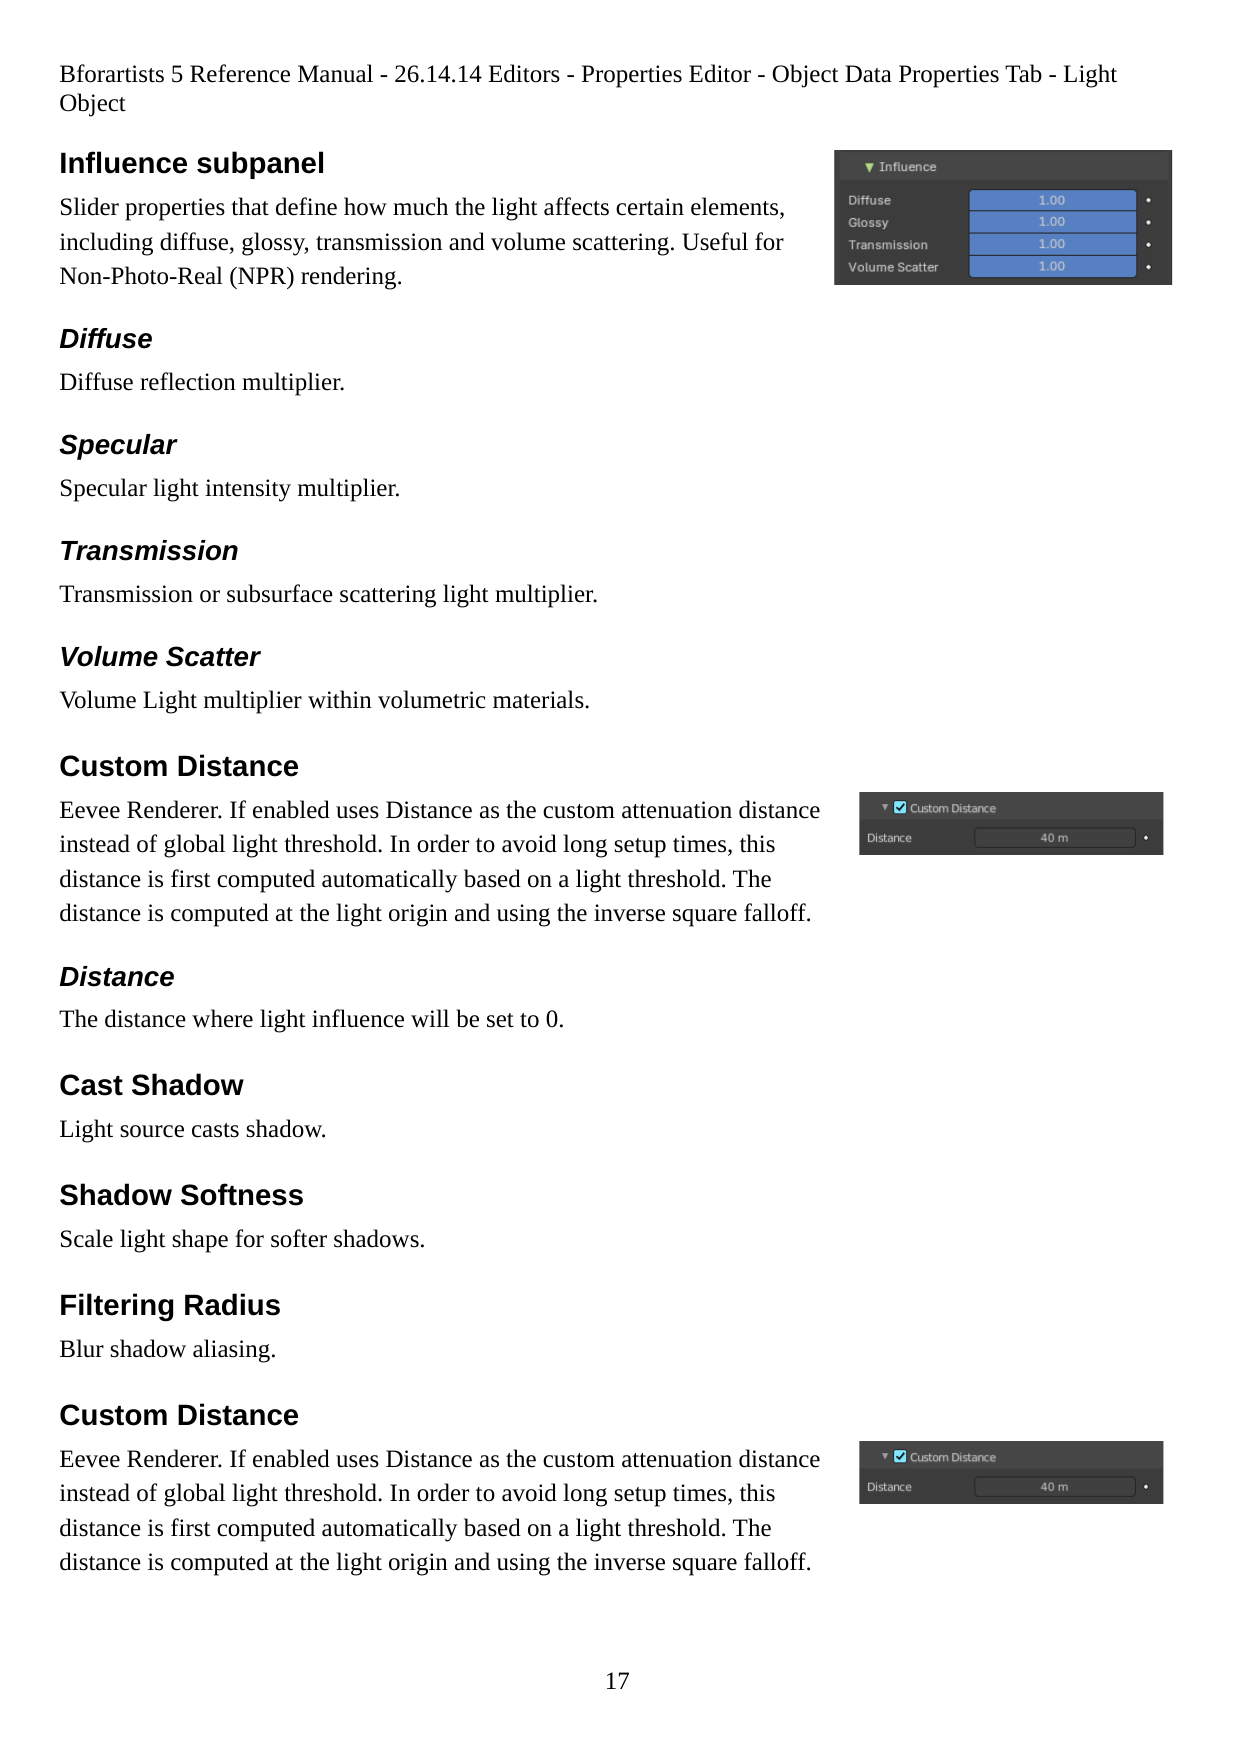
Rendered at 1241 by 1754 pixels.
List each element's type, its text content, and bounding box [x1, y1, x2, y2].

text Diffuse reflection multiplier. [59, 367, 1181, 396]
subtitle Cast Shadow [59, 1068, 1181, 1102]
subtitle Transmission [59, 535, 1181, 567]
picture [834, 150, 1173, 285]
text Scale light shape for softer shadows. [59, 1224, 1181, 1253]
subtitle Filtering Radius [59, 1288, 1181, 1321]
picture [859, 1441, 1164, 1504]
text Light source casts shadow. [59, 1114, 1181, 1143]
subtitle Influence subpanel [59, 146, 1181, 180]
subtitle Volume Scatter [59, 641, 1181, 672]
picture [859, 792, 1164, 855]
subtitle Custom Distance [59, 749, 1181, 782]
text Blur shadow aliasing. [59, 1334, 1181, 1363]
text Specular light intensity multiplier. [59, 473, 1181, 502]
subtitle Specular [59, 429, 1181, 461]
text Eevee Renderer. If enabled uses Distance as the custom attenuation distance instead of global light threshold. In order to avoid long setup times, this distance is first computed automatically based on a light threshold. The distance is computed at the light origin and using the inverse square falloff. [59, 1444, 1181, 1576]
subtitle Shadow Softness [59, 1178, 1181, 1212]
subtitle Distance [59, 960, 1181, 992]
subtitle Diffuse [59, 323, 1181, 355]
text The distance where light influence will be set to 0. [59, 1004, 1181, 1033]
text Slider properties that define how much the light affects certain elements, including diffuse, glossy, transmission and volume scattering. Useful for Non-Photo-Real (NPR) rendering. [59, 192, 1181, 290]
subtitle Custom Distance [59, 1398, 1181, 1431]
text Volume Light multiplier within volumetric materials. [59, 685, 1181, 714]
text Transmission or subsurface scattering light multiplier. [59, 579, 1181, 608]
text Eevee Renderer. If enabled uses Distance as the custom attenuation distance instead of global light threshold. In order to avoid long setup times, this distance is first computed automatically based on a light threshold. The distance is computed at the light origin and using the inverse square falloff. [59, 795, 1181, 927]
